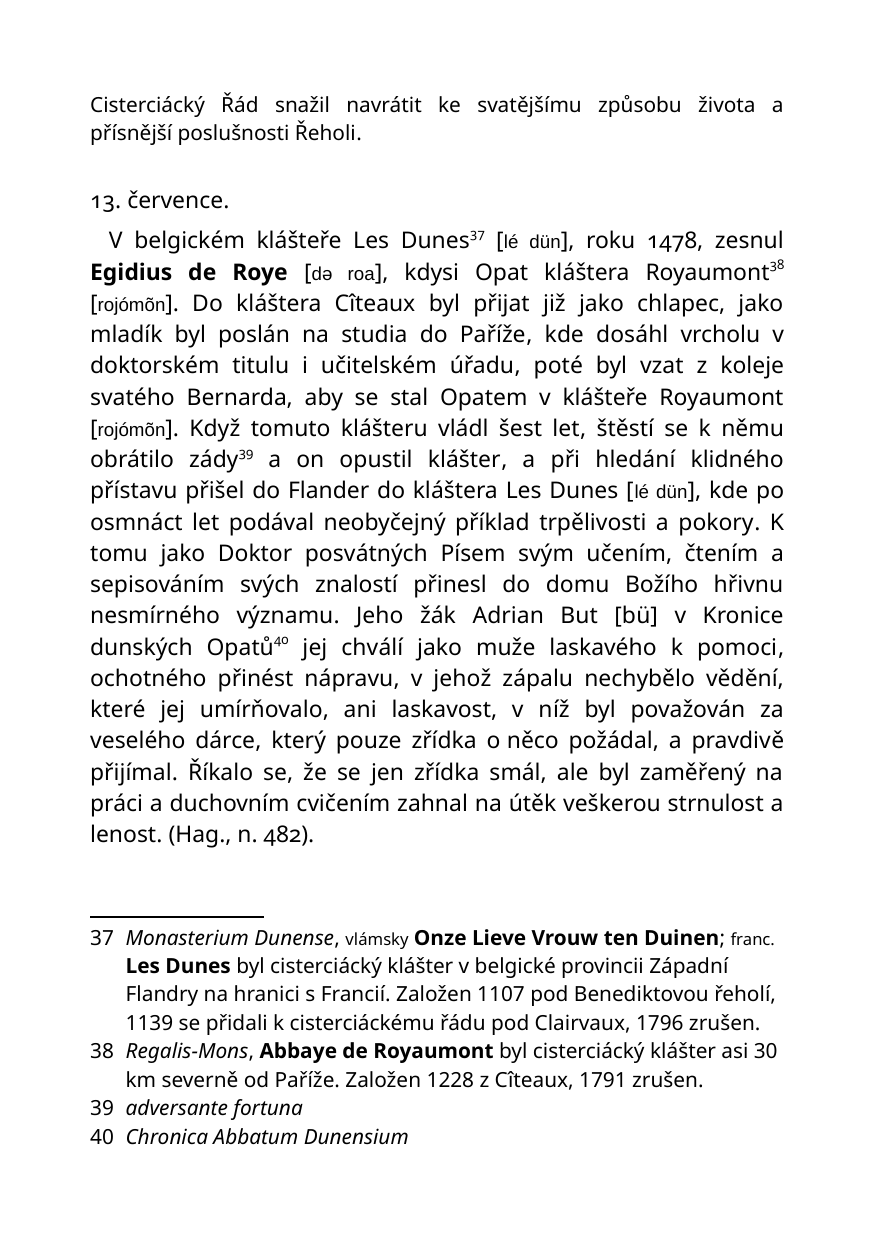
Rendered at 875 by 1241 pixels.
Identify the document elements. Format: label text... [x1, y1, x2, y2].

text Monasterium Dunense, vlámsky Onze Lieve Vrouw ten Duinen; franc. Les Dunes byl cisterciácký klášter v belgické provincii Západní Flandry na hranici s Francií. Založen 1107 pod Benediktovou řeholí, 1139 se přidali k cisterciáckému řádu pod Clairvaux, 1796 zrušen. [90, 923, 784, 1036]
text adversante fortuna [90, 1093, 784, 1122]
text Roku 1335 blahoslavený Papež Benedikt XII. promulgoval Konstituci, jež začíná: «Fulgens sicut stella matutina», v níž se svůj Cisterciácký Řád snažil navrátit ke svatějšímu způsobu života a přísnější poslušnosti Řeholi. [90, 90, 784, 147]
text Chronica Abbatum Dunensium [90, 1122, 784, 1150]
text 13. července. [90, 184, 784, 215]
text V belgickém klášteře Les Dunes [lé dün], roku 1478, zesnul Egidius de Roye [də roa], kdysi Opat kláštera Royaumont [rojómõn]. Do kláštera Cîteaux byl přijat již jako chlapec, jako mladík byl poslán na studia do Paříže, kde dosáhl vrcholu v doktorském titulu i učitelském úřadu, poté byl vzat z koleje svatého Bernarda, aby se stal Opatem v klášteře Royaumont [rojómõn]. Když tomuto klášteru vládl šest let, štěstí se k němu obrátilo zády a on opustil klášter, a při hledání klidného přístavu přišel do Flander do kláštera Les Dunes [lé dün], kde po osmnáct let podával neobyčejný příklad trpělivosti a pokory. K tomu jako Doktor posvátných Písem svým učením, čtením a sepisováním svých znalostí přinesl do domu Božího hřivnu nesmírného významu. Jeho žák Adrian But [bü] v Kronice dunských Opatů jej chválí jako muže laskavého k pomoci, ochotného přinést nápravu, v jehož zápalu nechybělo vědění, které jej umírňovalo, ani laskavost, v níž byl považován za veselého dárce, který pouze zřídka o něco požádal, a pravdivě přijímal. Říkalo se, že se jen zřídka smál, ale byl zaměřený na práci a duchovním cvičením zahnal na útěk veškerou strnulost a lenost. (Hag., n. 482). [90, 224, 784, 849]
text Regalis-Mons, Abbaye de Royaumont byl cisterciácký klášter asi 30 km severně od Paříže. Založen 1228 z Cîteaux, 1791 zrušen. [90, 1036, 784, 1093]
